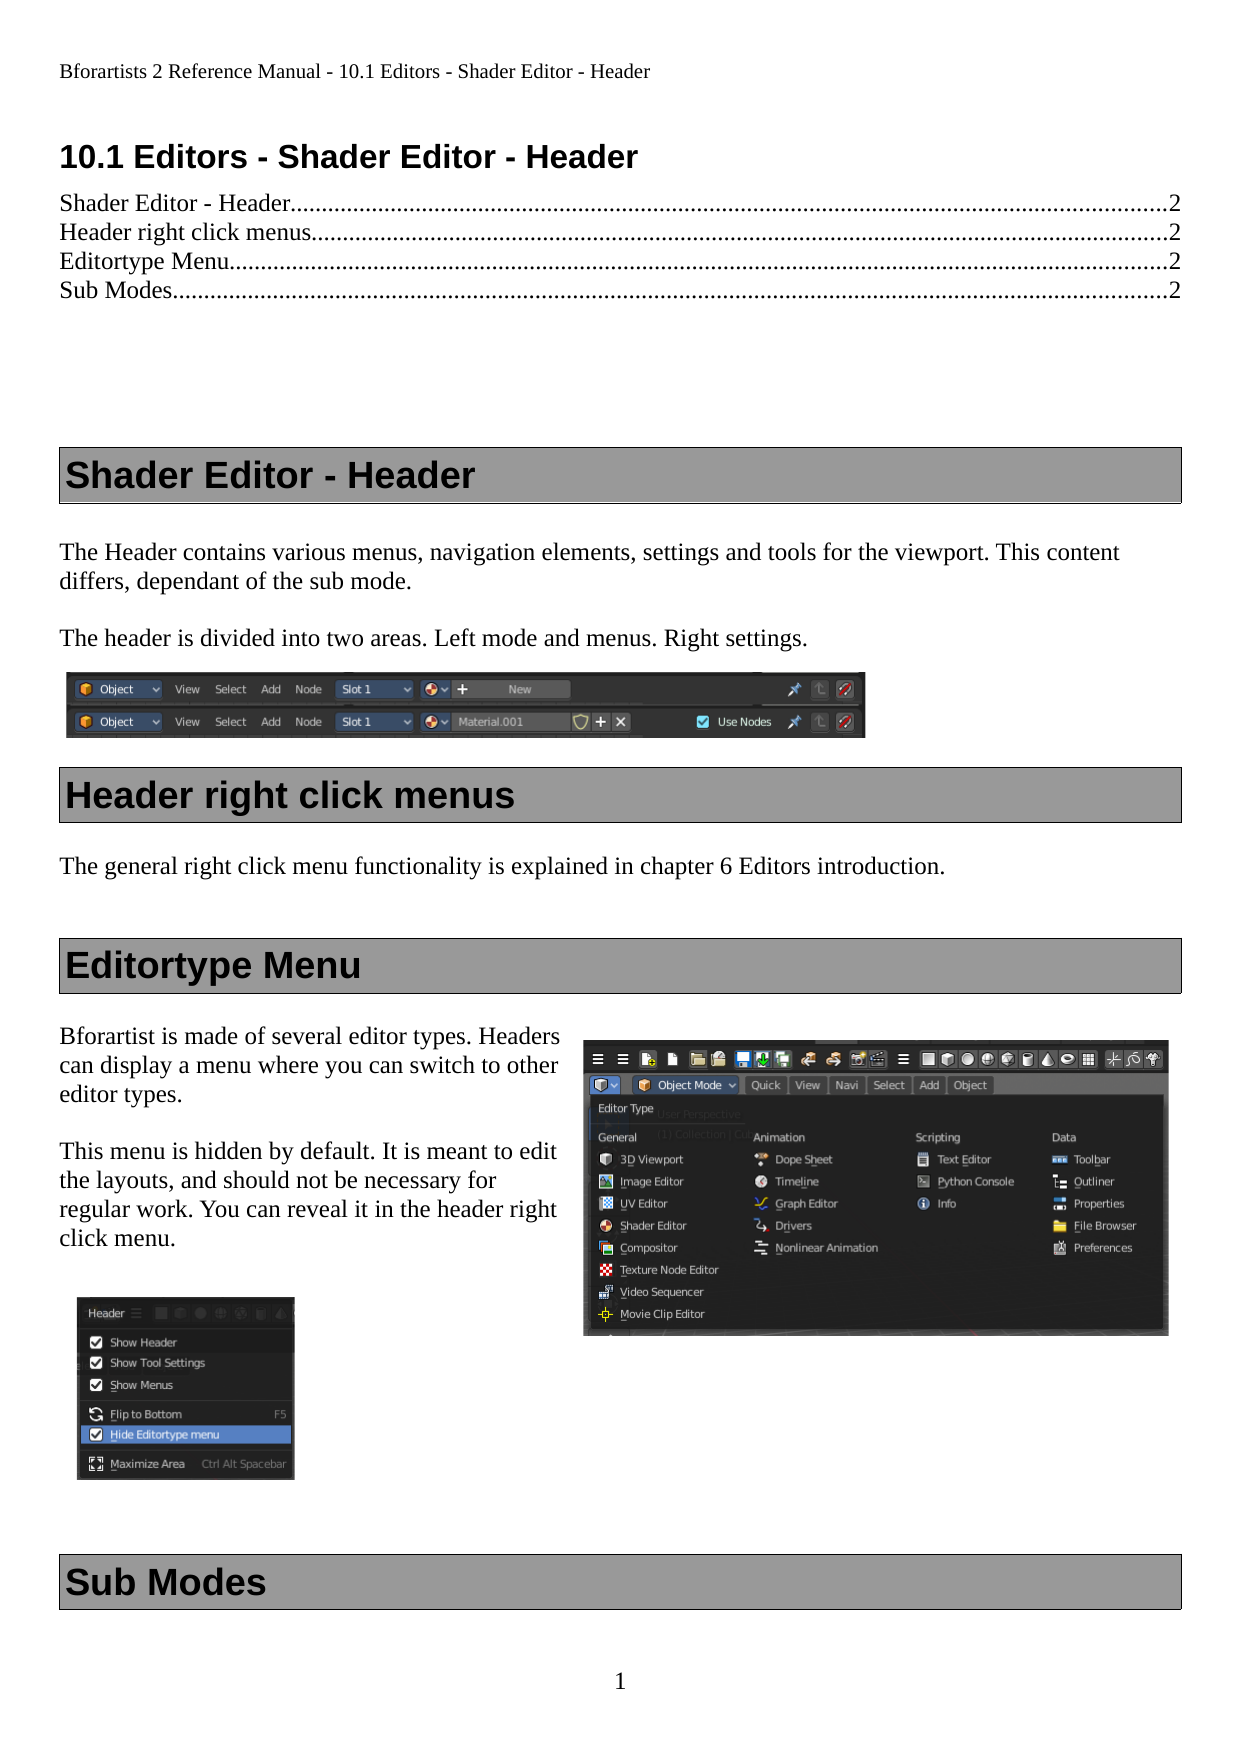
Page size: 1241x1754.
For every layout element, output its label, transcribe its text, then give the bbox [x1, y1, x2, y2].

text Editortype Menu 2 [59, 246, 1181, 275]
subtitle 10.1 Editors - Shader Editor - Header [59, 138, 1181, 176]
text Shader Editor - Header 2 [59, 188, 1181, 217]
text The general right click menu functionality is explained in chapter 6 Editors introduction. [59, 851, 1181, 880]
table_header Header right click menus [60, 768, 1181, 822]
text The Header contains various menus, navigation elements, settings and tools for the viewport. This content differs, dependant of the sub mode. [59, 537, 1181, 594]
table_header Editortype Menu [60, 939, 1181, 993]
picture [76, 1297, 295, 1480]
table_header Shader Editor - Header [60, 448, 1181, 502]
text The header is divided into two areas. Left mode and menus. Right settings. [59, 623, 1181, 652]
table_header Sub Modes [60, 1555, 1181, 1609]
picture [583, 1040, 1169, 1336]
text Bforartist is made of several editor types. Headers can display a menu where you can switch to other editor types. [59, 1021, 1181, 1108]
text Header right click menus 2 [59, 217, 1181, 246]
text This menu is hidden by default. It is meant to edit the layouts, and should not be necessary for regular work. You can reveal it in the header right click menu. [59, 1136, 583, 1251]
picture [66, 672, 866, 738]
text Sub Modes 2 [59, 275, 1181, 303]
